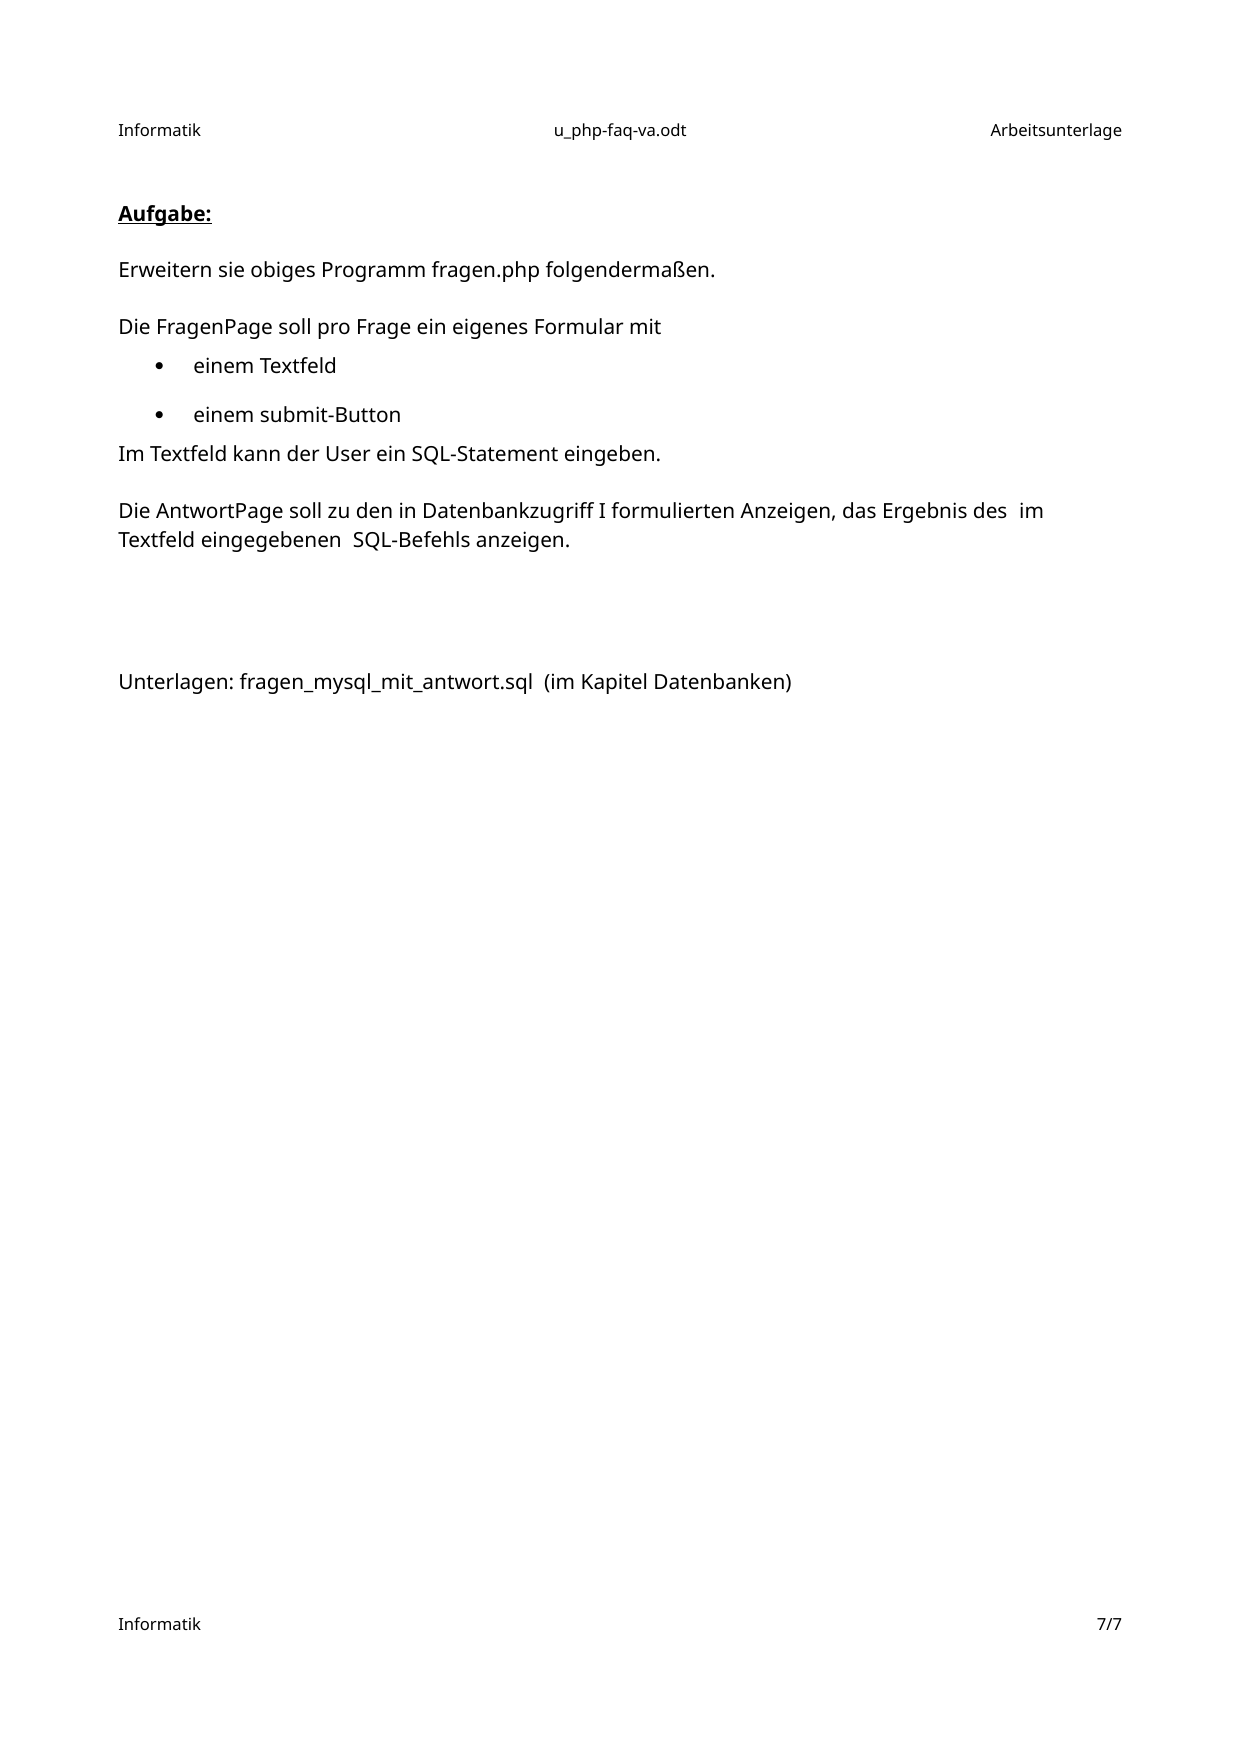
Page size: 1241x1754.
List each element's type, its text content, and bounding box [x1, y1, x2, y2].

text Erweitern sie obiges Programm fragen.php folgendermaßen. Die FragenPage soll pro Frage ein eigenes Formular mit [118, 256, 1122, 341]
list einem submit-Button [156, 401, 1122, 429]
text Unterlagen: fragen_mysql_mit_antwort.sql (im Kapitel Datenbanken) [118, 667, 1122, 695]
text Aufgabe: [118, 170, 1122, 256]
list einem Textfeld [156, 351, 1122, 380]
text Im Textfeld kann der User ein SQL-Statement eingeben. Die AntwortPage soll zu den in Datenbankzugriff I formulierten Anzeigen, das Ergebnis des im Textfeld eingegebenen SQL-Befehls anzeigen. [118, 439, 1122, 582]
